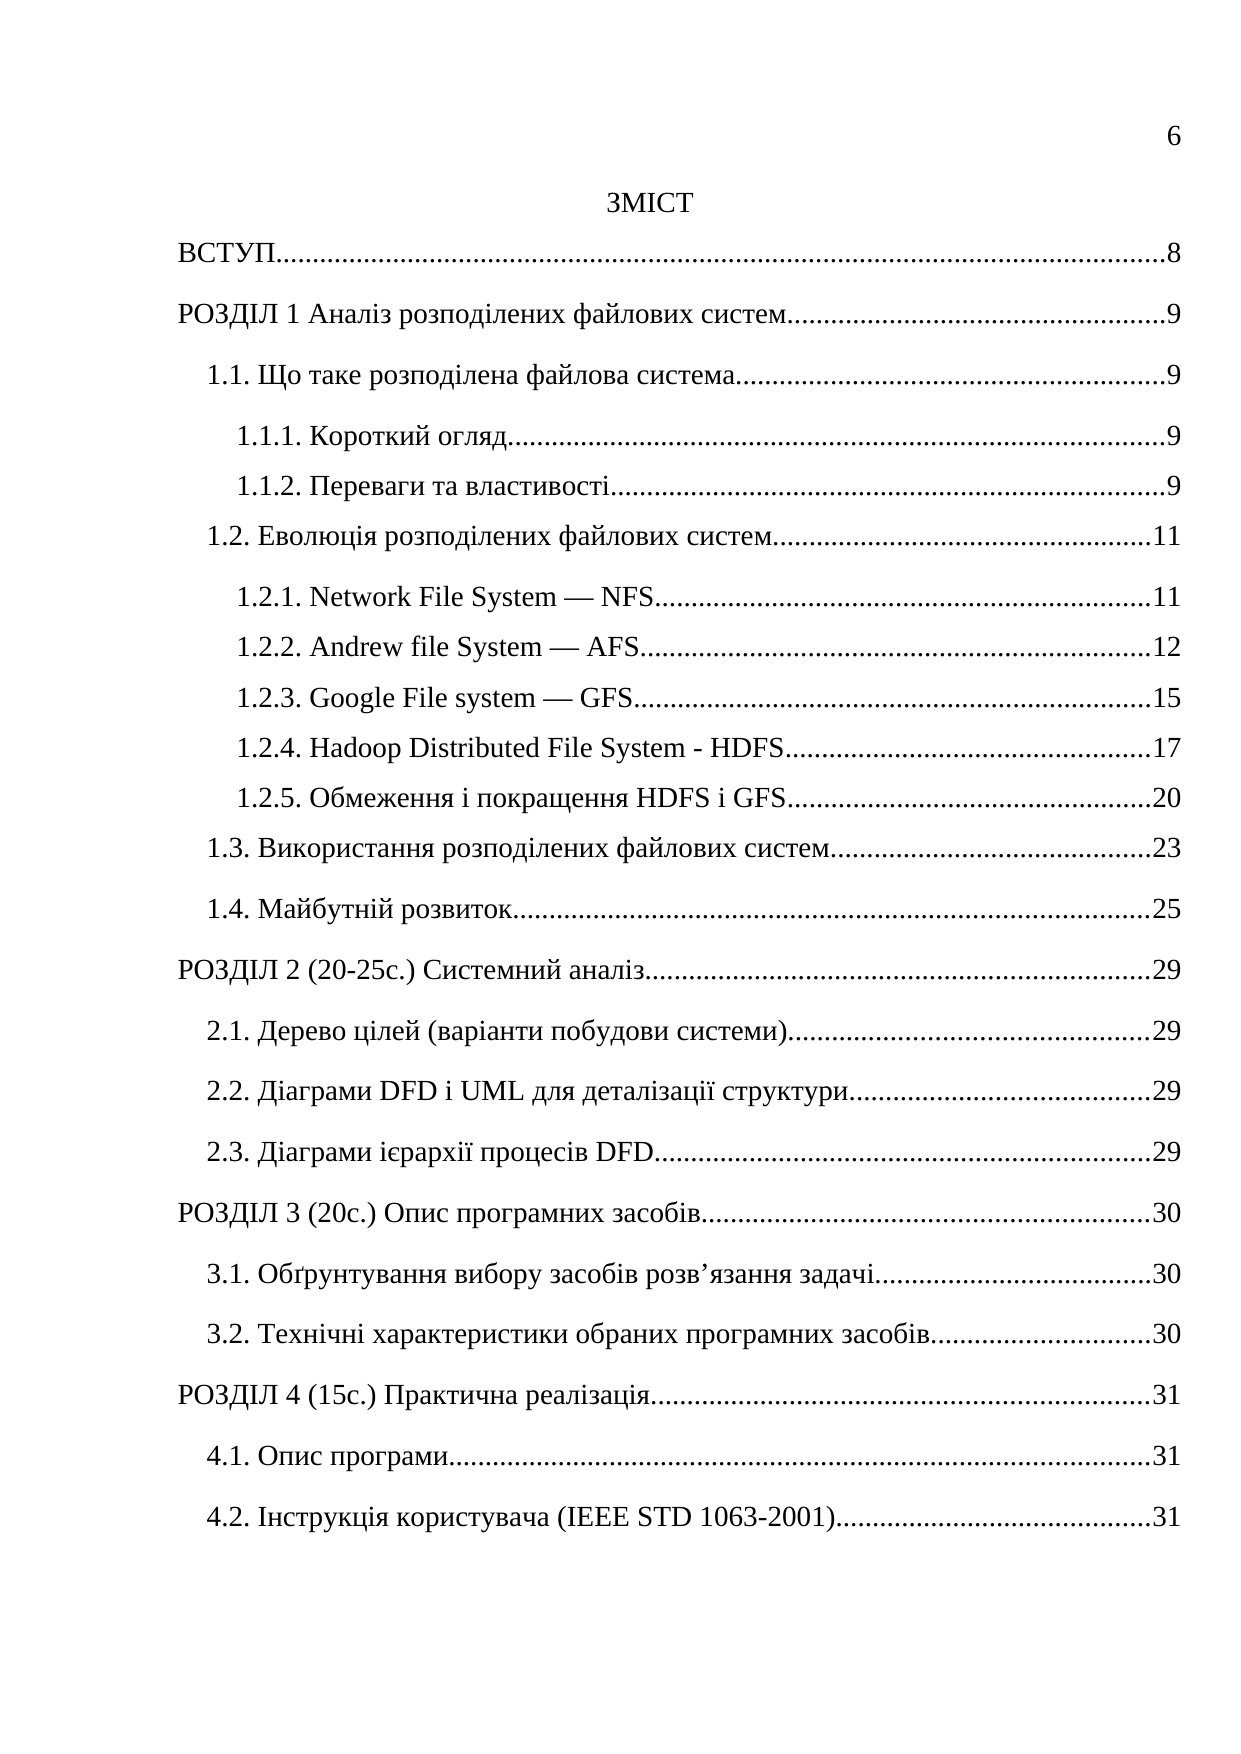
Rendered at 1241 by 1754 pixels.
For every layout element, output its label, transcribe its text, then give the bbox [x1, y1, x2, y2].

text 4.1. Опис програми. 31 [147, 1438, 1181, 1471]
text 1.2.5. Обмеження і покращення HDFS і GFS 20 [236, 780, 1181, 814]
text 3.2. Технічні характеристики обраних програмних засобів. 30 [147, 1316, 1181, 1350]
text 1.1.2. Переваги та властивості. 9 [236, 468, 1181, 502]
text 4.2. Інструкція користувача (IEEE STD 1063-2001). 31 [147, 1499, 1181, 1532]
text РОЗДІЛ 4 (15c.) Практична реалізація 31 [118, 1377, 1181, 1411]
text РОЗДІЛ 2 (20-25c.) Системний аналіз 29 [118, 952, 1181, 986]
text 1.2.2. Andrew file System — AFS. 12 [236, 629, 1181, 663]
text 1.2.3. Google File system — GFS 15 [236, 680, 1181, 713]
text 1.2.4. Hadoop Distributed File System - HDFS 17 [236, 730, 1181, 763]
text 1.4. Майбутній розвиток. 25 [147, 891, 1181, 925]
text 1.1. Що таке розподілена файлова система. 9 [147, 357, 1181, 391]
text ЗМІСТ [118, 185, 1181, 219]
text 1.1.1. Короткий огляд. 9 [236, 418, 1181, 451]
text 1.2.1. Network File System — NFS. 11 [236, 579, 1181, 613]
text 2.1. Дерево цілей (варіанти побудови системи). 29 [147, 1013, 1181, 1046]
text ВСТУП 8 [118, 236, 1181, 269]
text 2.2. Діаграми DFD і UML для деталізації структури. 29 [147, 1073, 1181, 1107]
text РОЗДІЛ 3 (20c.) Опис програмних засобів 30 [118, 1195, 1181, 1228]
text 2.3. Діаграми ієрархії процесів DFD. 29 [147, 1134, 1181, 1168]
text 1.3. Використання розподілених файлових систем. 23 [147, 831, 1181, 864]
text РОЗДІЛ 1 Аналіз розподілених файлових систем 9 [118, 296, 1181, 330]
text 1.2. Еволюція розподілених файлових систем. 11 [147, 518, 1181, 552]
text 3.1. Обґрунтування вибору засобів розв’язання задачі. 30 [147, 1256, 1181, 1289]
